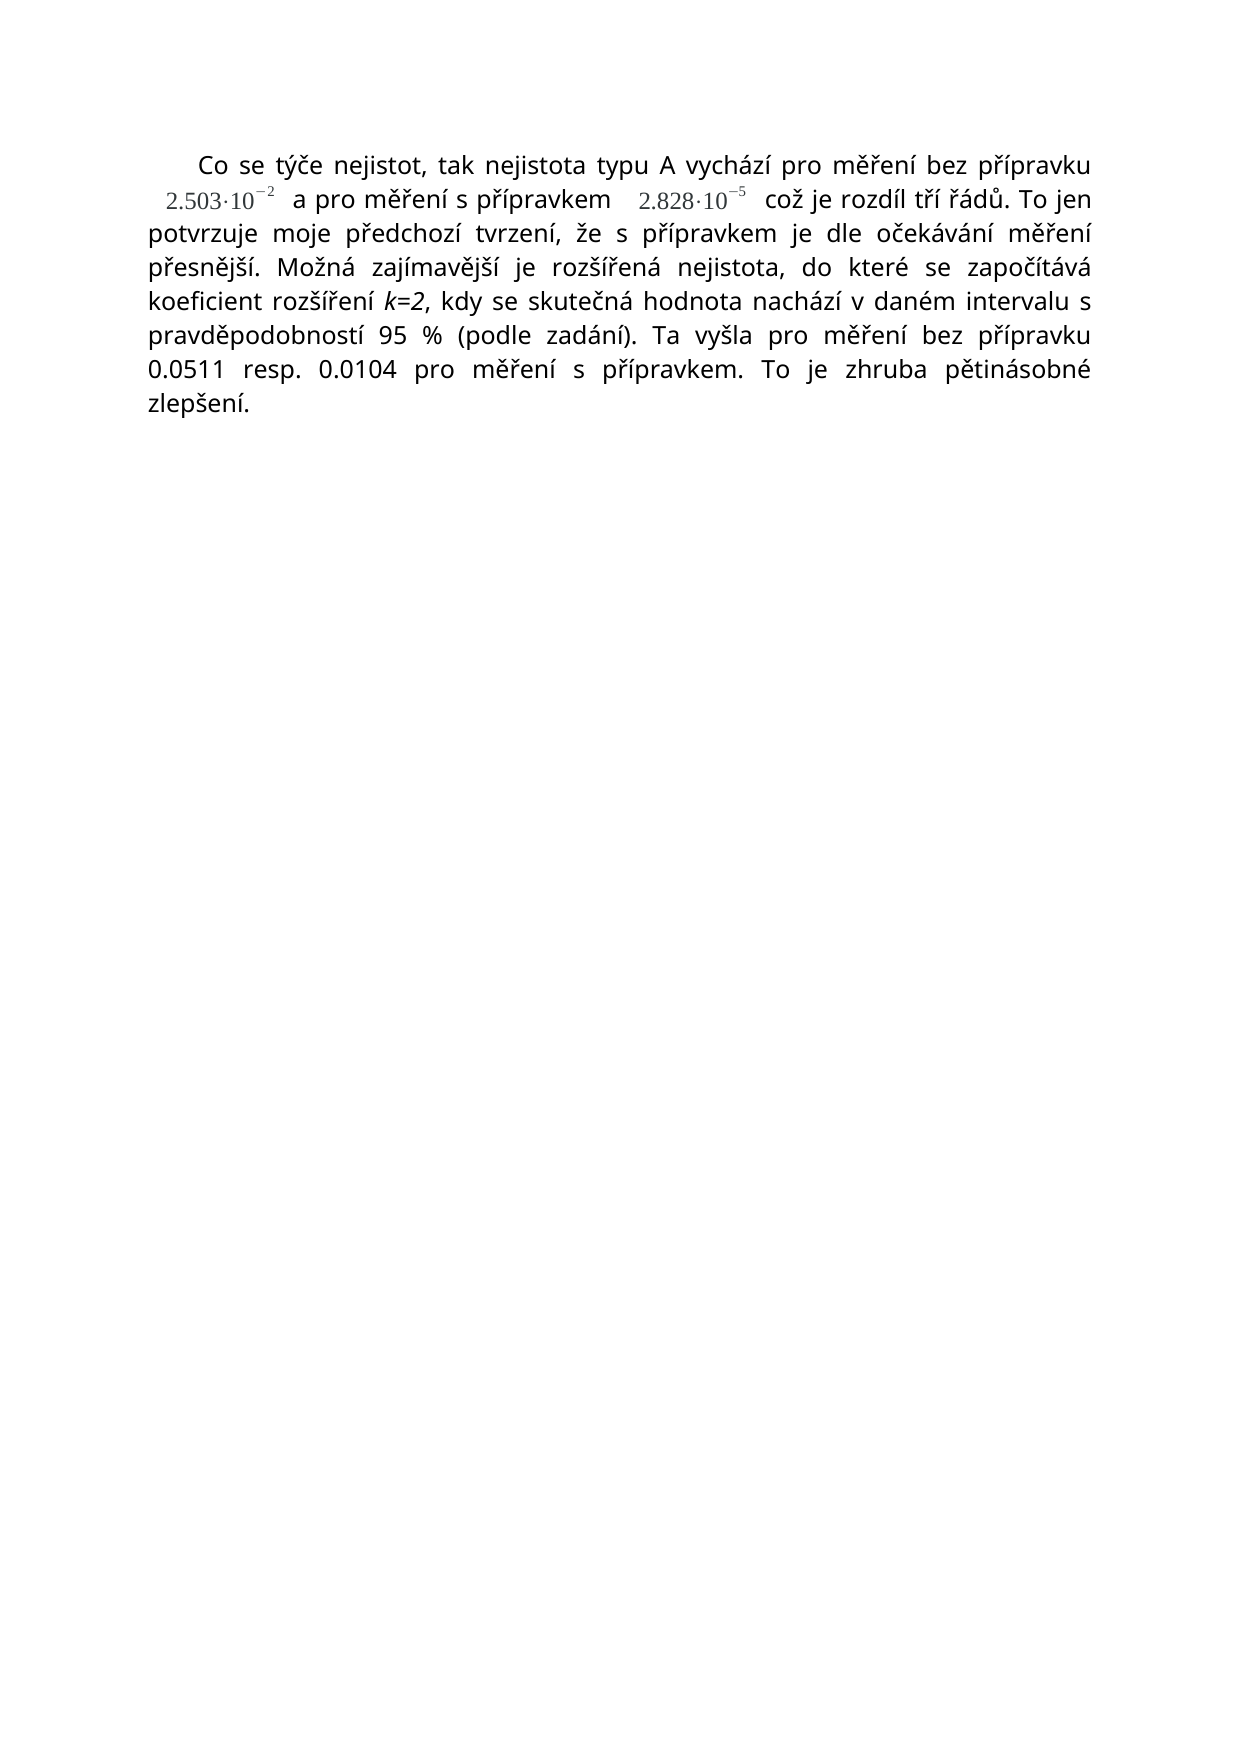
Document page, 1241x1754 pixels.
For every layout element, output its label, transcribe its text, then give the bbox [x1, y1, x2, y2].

text Co se týče nejistot, tak nejistota typu A vychází pro měření bez přípravkua pro měření s přípravkem což je rozdíl tří řádů. To jen potvrzuje moje předchozí tvrzení, že s přípravkem je dle očekávání měření přesnější. Možná zajímavější je rozšířená nejistota, do které se započítává koeficient rozšíření k=2, kdy se skutečná hodnota nachází v daném intervalu s pravděpodobností 95 % (podle zadání). Ta vyšla pro měření bez přípravku 0.0511 resp. 0.0104 pro měření s přípravkem. To je zhruba pětinásobné zlepšení. [148, 148, 1093, 420]
